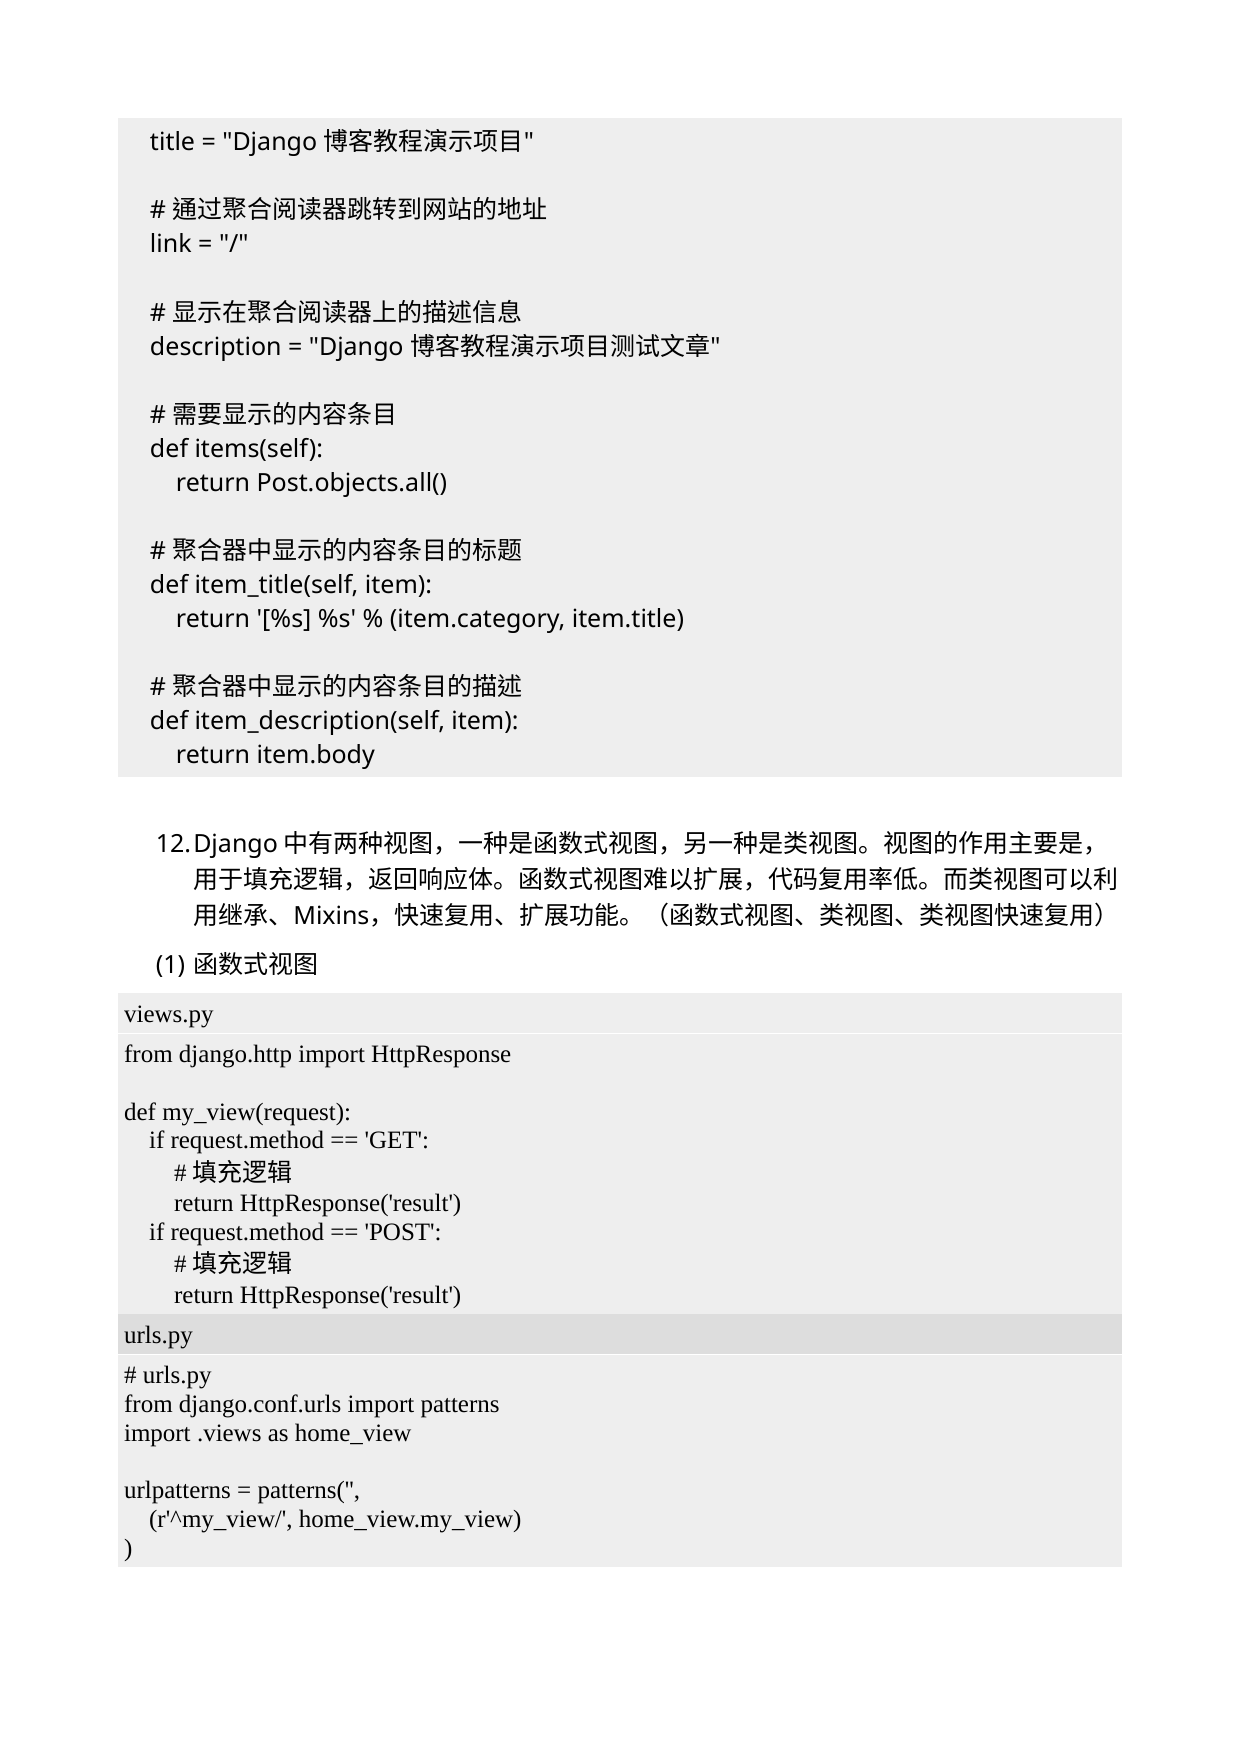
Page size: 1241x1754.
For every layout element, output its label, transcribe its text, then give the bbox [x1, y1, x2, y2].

table_header title = "Django 博客教程演示项目" # 通过聚合阅读器跳转到网站的地址 link = "/" # 显示在聚合阅读器上的描述信息 description = "Django 博客教程演示项目测试文章" # 需要显示的内容条目 def items(self): return Post.objects.all() # 聚合器中显示的内容条目的标题 def item_title(self, item): return '[%s] %s' % (item.category, item.title) # 聚合器中显示的内容条目的描述 def item_description(self, item): return item.body [118, 118, 1122, 777]
list Django中有两种视图，一种是函数式视图，另一种是类视图。视图的作用主要是，用于填充逻辑，返回响应体。函数式视图难以扩展，代码复用率低。而类视图可以利用继承、Mixins，快速复用、扩展功能。（函数式视图、类视图、类视图快速复用） [156, 823, 1122, 932]
table_cell from django.http import HttpResponse def my_view(request): if request.method == 'GET': # 填充逻辑 return HttpResponse('result') if request.method == 'POST': # 填充逻辑 return HttpResponse('result') [118, 1034, 1122, 1314]
table_cell # urls.py from django.conf.urls import patterns import .views as home_view urlpatterns = patterns('', (r'^my_view/', home_view.my_view) ) [118, 1355, 1122, 1567]
table_cell urls.py [118, 1314, 1122, 1354]
table_header views.py [118, 993, 1122, 1033]
list 函数式视图 [156, 944, 1122, 981]
